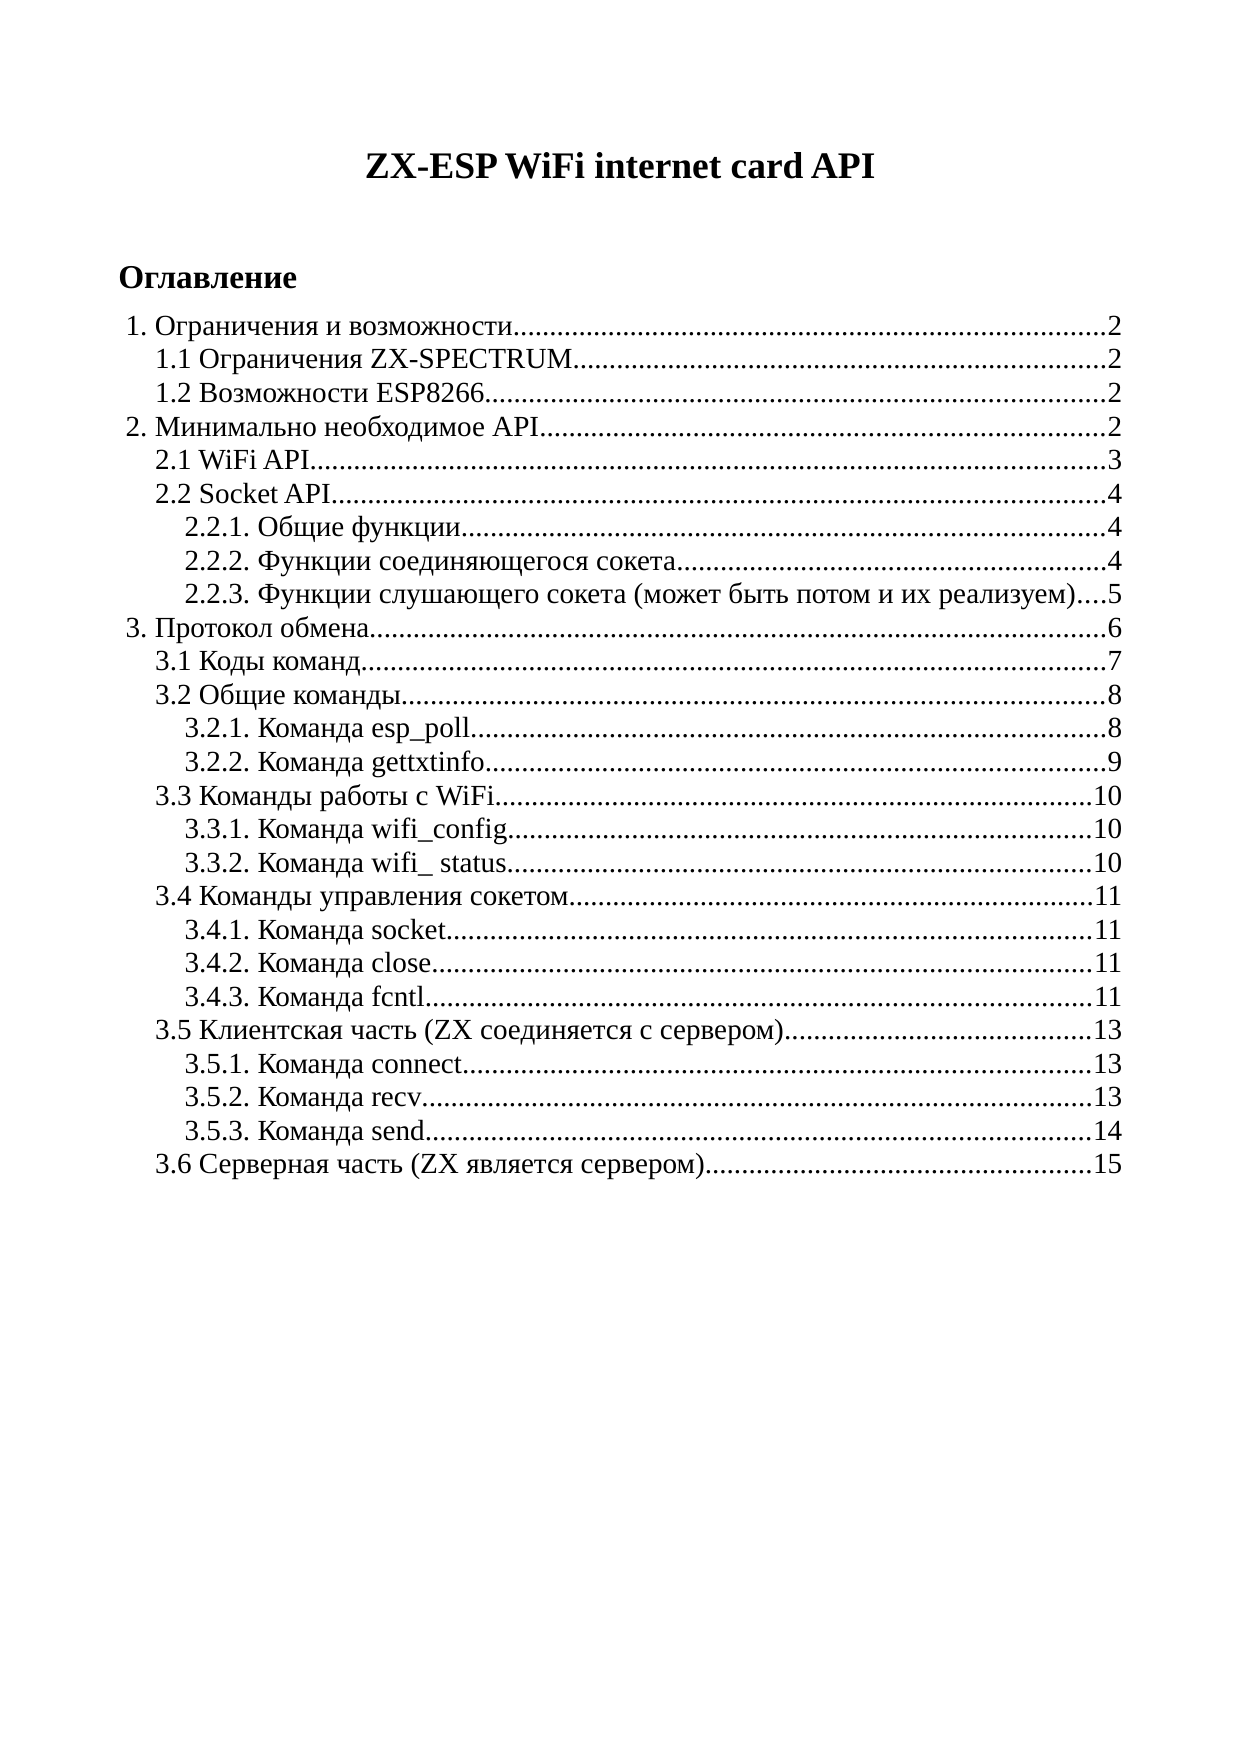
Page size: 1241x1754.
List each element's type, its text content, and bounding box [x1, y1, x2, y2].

subtitle Оглавление [118, 257, 1122, 296]
text 2.2 Socket API 4 [148, 476, 1122, 509]
text 2.2.3. Функции слушающего сокета (может быть потом и их реализуем) 5 [177, 576, 1122, 610]
text 1.2 Возможности ESP8266 2 [148, 375, 1122, 409]
text 3.5.2. Команда recv 13 [177, 1079, 1122, 1113]
text 2.2.2. Функции соединяющегося сокета 4 [177, 543, 1122, 576]
text 1. Ограничения и возможности 2 [118, 308, 1122, 342]
text 3.3 Команды работы с WiFi 10 [148, 778, 1122, 811]
text 3.1 Коды команд 7 [148, 643, 1122, 677]
text 2.1 WiFi API 3 [148, 442, 1122, 476]
text 3.3.2. Команда wifi_ status 10 [177, 845, 1122, 878]
text 3.5.3. Команда send 14 [177, 1113, 1122, 1147]
text 3.5 Клиентская часть (ZX соединяется с сервером) 13 [148, 1012, 1122, 1046]
text 1.1 Ограничения ZX-SPECTRUM 2 [148, 342, 1122, 375]
text 2.2.1. Общие функции 4 [177, 509, 1122, 543]
text 3.4 Команды управления сокетом 11 [148, 878, 1122, 912]
text 2. Минимально необходимое API 2 [118, 409, 1122, 442]
text 3.4.2. Команда close 11 [177, 945, 1122, 979]
text 3.5.1. Команда connect 13 [177, 1046, 1122, 1079]
text 3.2.1. Команда esp_poll 8 [177, 711, 1122, 744]
title ZX-ESP WiFi internet card API [118, 143, 1122, 186]
text 3. Протокол обмена 6 [118, 610, 1122, 643]
text 3.6 Серверная часть (ZX является сервером) 15 [148, 1147, 1122, 1180]
text 3.3.1. Команда wifi_config 10 [177, 811, 1122, 845]
text 3.2 Общие команды 8 [148, 677, 1122, 711]
text 3.4.3. Команда fcntl 11 [177, 979, 1122, 1012]
text 3.4.1. Команда socket 11 [177, 912, 1122, 945]
text 3.2.2. Команда gettxtinfo 9 [177, 744, 1122, 778]
